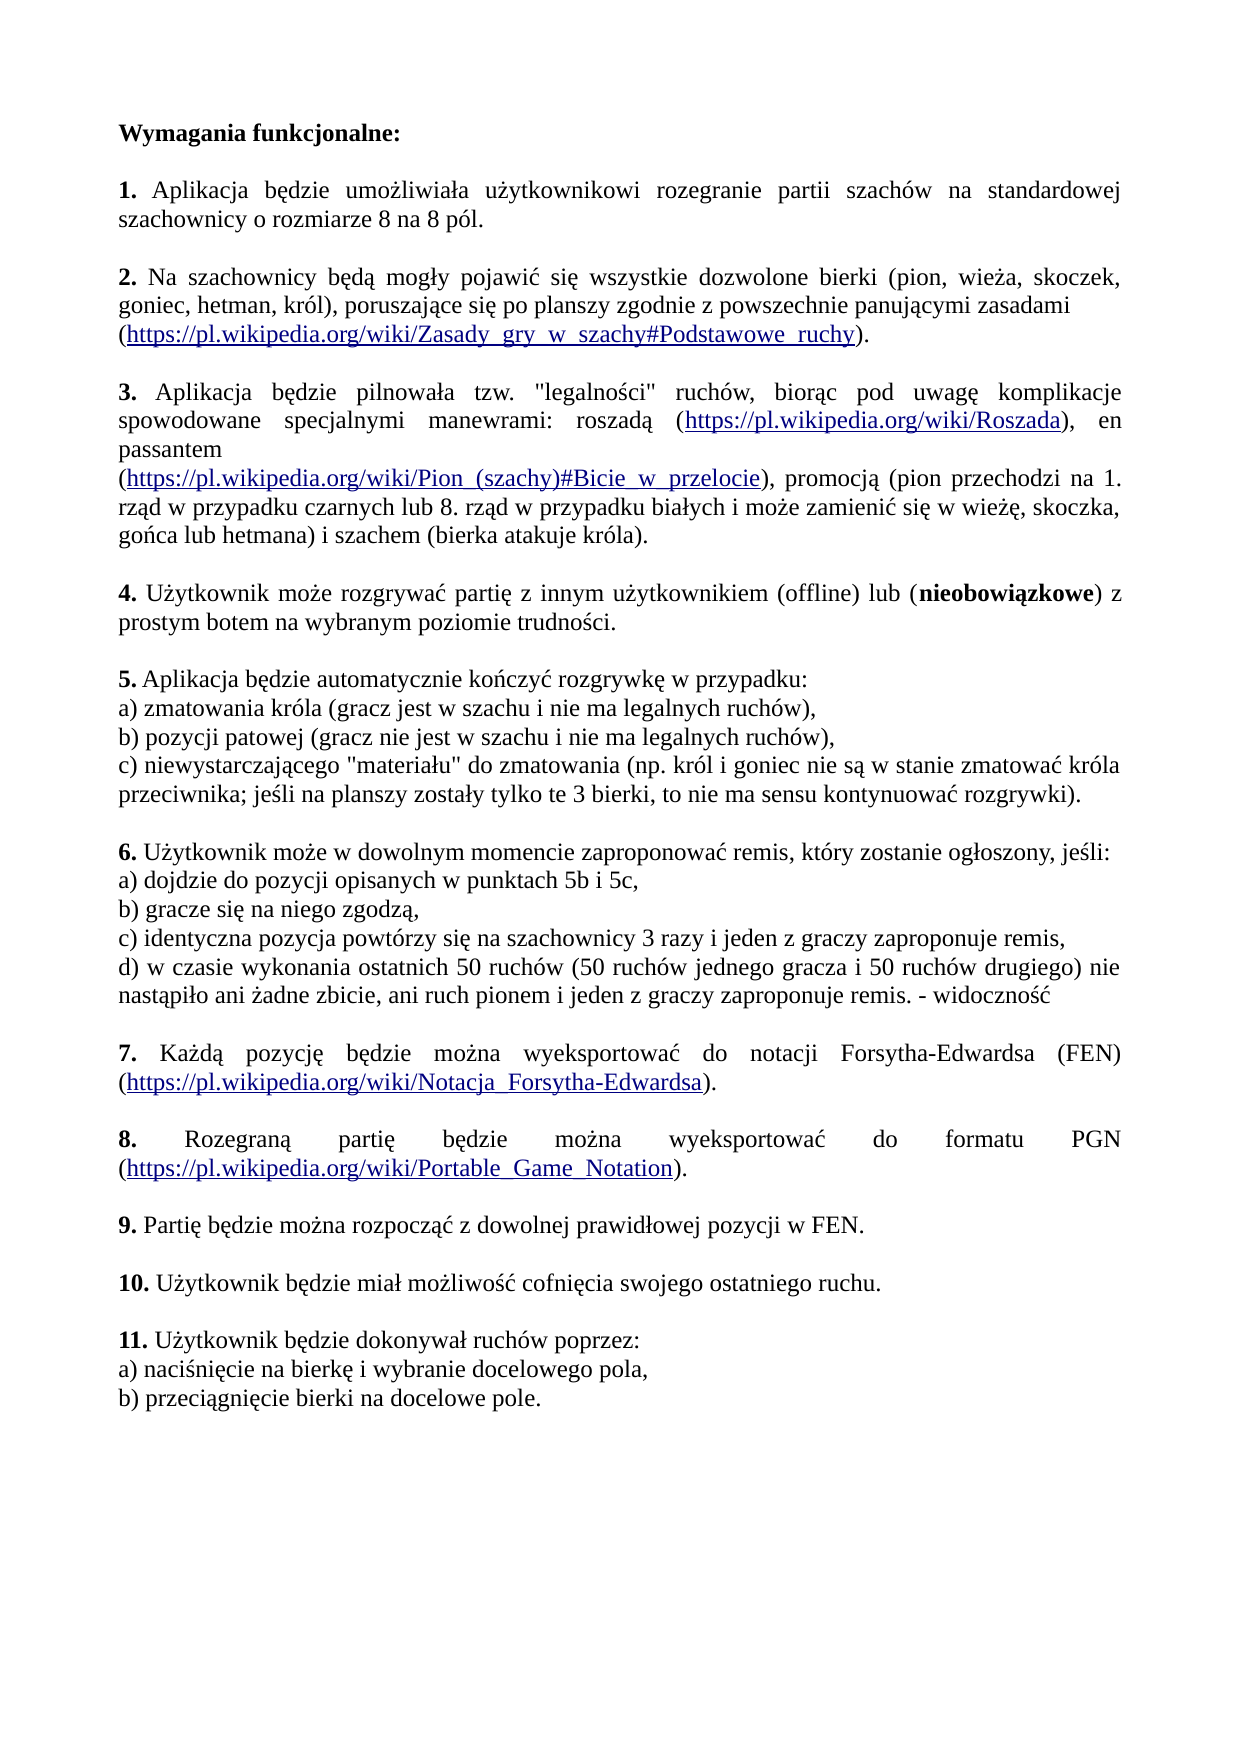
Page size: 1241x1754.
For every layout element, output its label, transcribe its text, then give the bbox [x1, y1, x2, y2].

text (https://pl.wikipedia.org/wiki/Pion_(szachy)#Bicie_w_przelocie), promocją (pion przechodzi na 1. rząd w przypadku czarnych lub 8. rząd w przypadku białych i może zamienić się w wieżę, skoczka, gońca lub hetmana) i szachem (bierka atakuje króla). [118, 463, 1122, 549]
text 7. Każdą pozycję będzie można wyeksportować do notacji Forsytha-Edwardsa (FEN) (https://pl.wikipedia.org/wiki/Notacja_Forsytha-Edwardsa). [118, 1038, 1122, 1096]
text a) naciśnięcie na bierkę i wybranie docelowego pola, [118, 1354, 1122, 1383]
text 6. Użytkownik może w dowolnym momencie zaproponować remis, który zostanie ogłoszony, jeśli: [118, 837, 1122, 866]
text 10. Użytkownik będzie miał możliwość cofnięcia swojego ostatniego ruchu. [118, 1268, 1122, 1297]
text b) pozycji patowej (gracz nie jest w szachu i nie ma legalnych ruchów), [118, 722, 1122, 751]
text 4. Użytkownik może rozgrywać partię z innym użytkownikiem (offline) lub (nieobowiązkowe) z prostym botem na wybranym poziomie trudności. [118, 578, 1122, 636]
text b) gracze się na niego zgodzą, [118, 894, 1122, 923]
text a) dojdzie do pozycji opisanych w punktach 5b i 5c, [118, 866, 1122, 894]
text 1. Aplikacja będzie umożliwiała użytkownikowi rozegranie partii szachów na standardowej szachownicy o rozmiarze 8 na 8 pól. [118, 176, 1122, 233]
text d) w czasie wykonania ostatnich 50 ruchów (50 ruchów jednego gracza i 50 ruchów drugiego) nie nastąpiło ani żadne zbicie, ani ruch pionem i jeden z graczy zaproponuje remis. - widoczność [118, 952, 1122, 1009]
text 5. Aplikacja będzie automatycznie kończyć rozgrywkę w przypadku: [118, 664, 1122, 693]
text 11. Użytkownik będzie dokonywał ruchów poprzez: [118, 1326, 1122, 1354]
text b) przeciągnięcie bierki na docelowe pole. [118, 1383, 1122, 1412]
text 2. Na szachownicy będą mogły pojawić się wszystkie dozwolone bierki (pion, wieża, skoczek, goniec, hetman, król), poruszające się po planszy zgodnie z powszechnie panującymi zasadami [118, 262, 1122, 319]
text c) niewystarczającego "materiału" do zmatowania (np. król i goniec nie są w stanie zmatować króla przeciwnika; jeśli na planszy zostały tylko te 3 bierki, to nie ma sensu kontynuować rozgrywki). [118, 751, 1122, 808]
text (https://pl.wikipedia.org/wiki/Zasady_gry_w_szachy#Podstawowe_ruchy). [118, 319, 1122, 348]
text 9. Partię będzie można rozpocząć z dowolnej prawidłowej pozycji w FEN. [118, 1211, 1122, 1239]
text 8. Rozegraną partię będzie można wyeksportować do formatu PGN (https://pl.wikipedia.org/wiki/Portable_Game_Notation). [118, 1124, 1122, 1182]
text Wymagania funkcjonalne: [118, 118, 1122, 147]
text c) identyczna pozycja powtórzy się na szachownicy 3 razy i jeden z graczy zaproponuje remis, [118, 923, 1122, 952]
text 3. Aplikacja będzie pilnowała tzw. "legalności" ruchów, biorąc pod uwagę komplikacje spowodowane specjalnymi manewrami: roszadą (https://pl.wikipedia.org/wiki/Roszada), en passantem [118, 377, 1122, 463]
text a) zmatowania króla (gracz jest w szachu i nie ma legalnych ruchów), [118, 693, 1122, 722]
